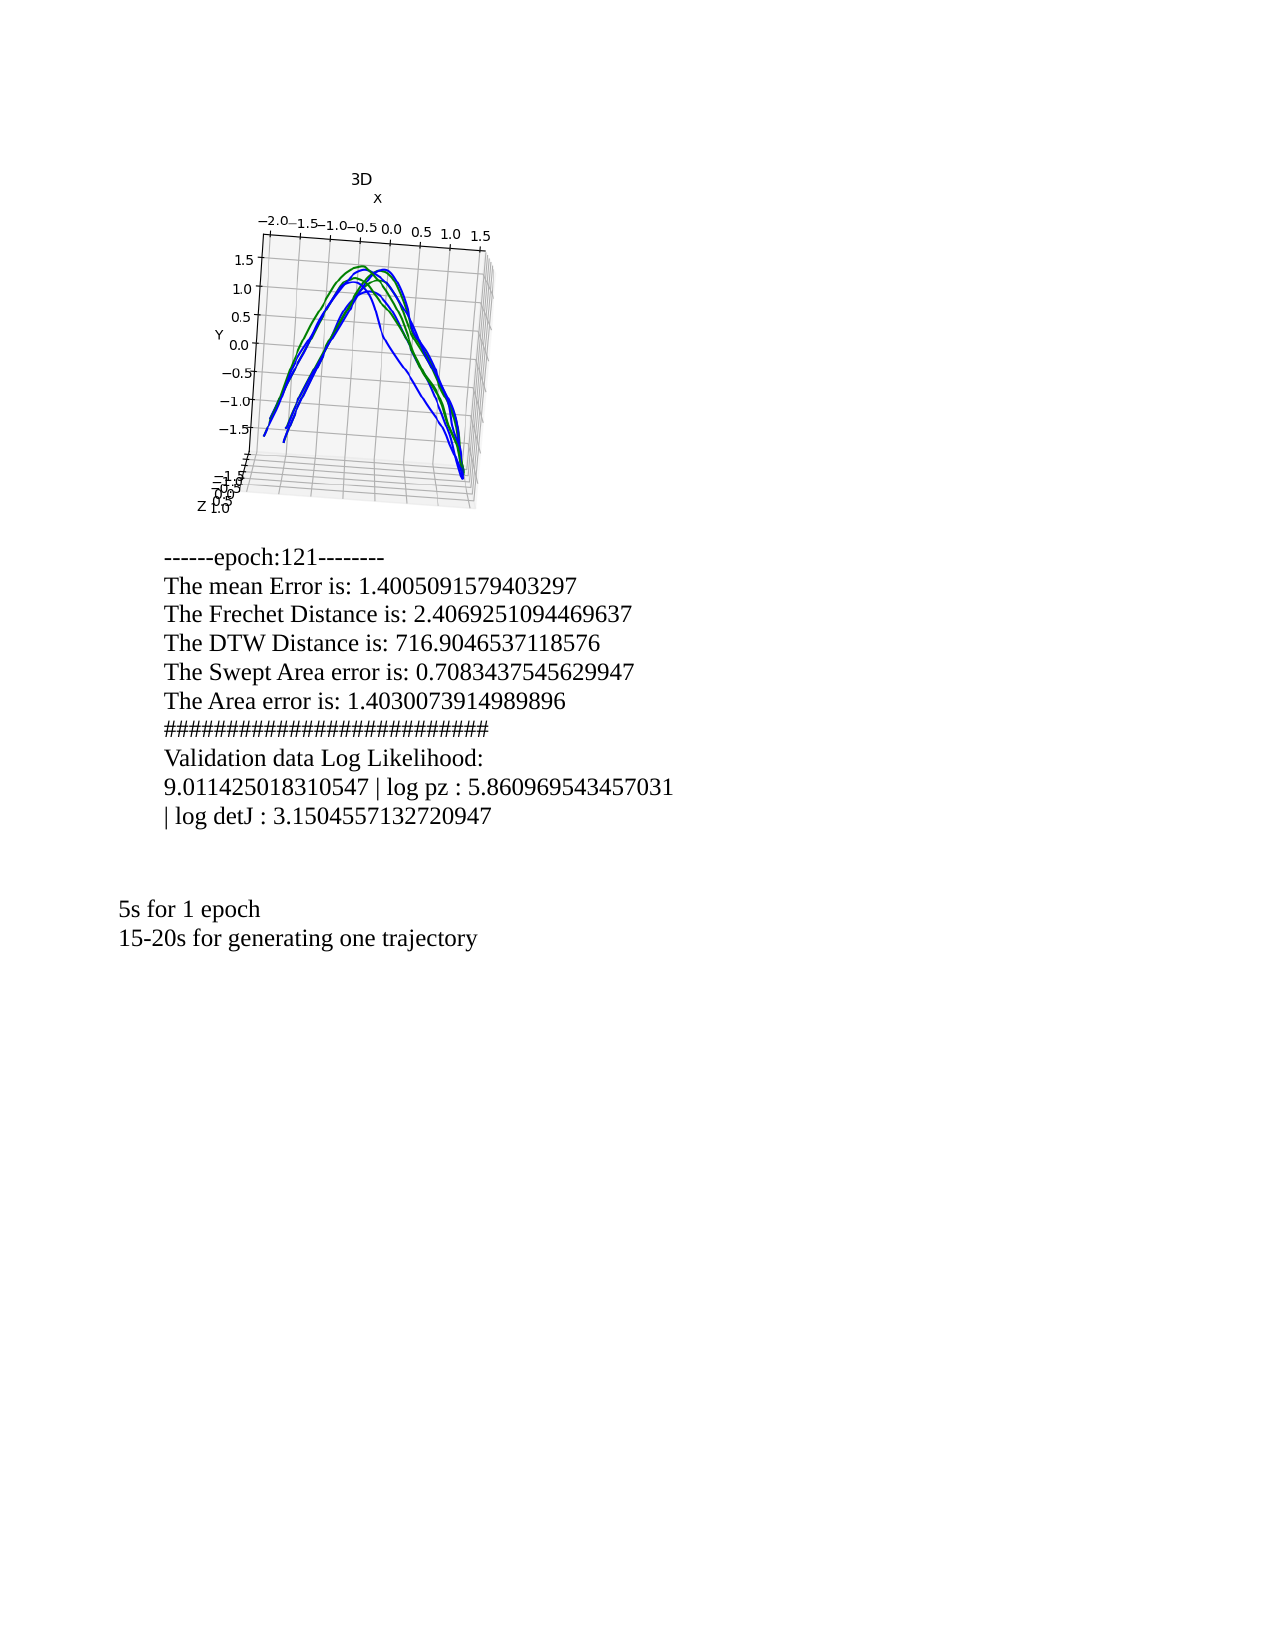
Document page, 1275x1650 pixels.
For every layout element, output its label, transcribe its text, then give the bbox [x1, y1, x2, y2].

text 15-20s for generating one trajectory [118, 923, 1157, 952]
text 5s for 1 epoch [118, 894, 1157, 923]
picture [189, 165, 524, 535]
